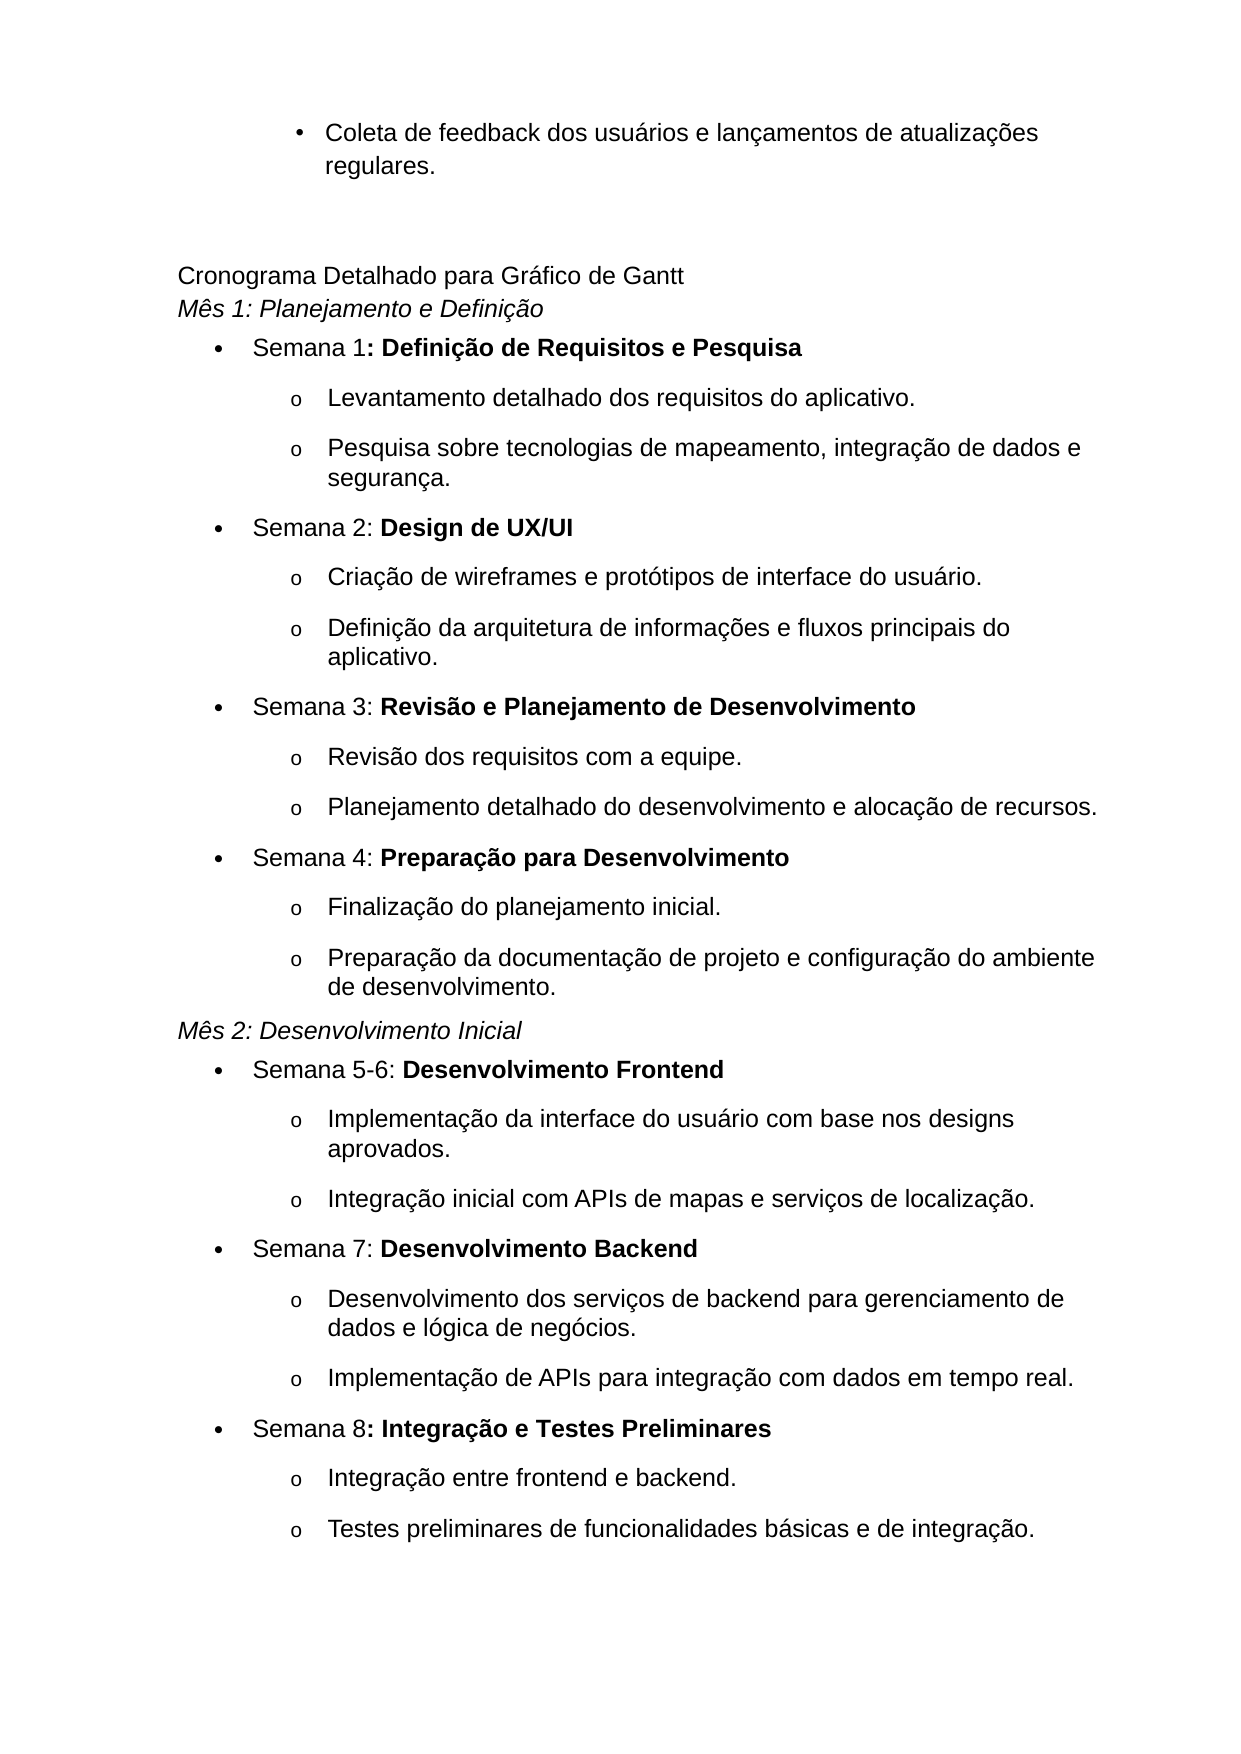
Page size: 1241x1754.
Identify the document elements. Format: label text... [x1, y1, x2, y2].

list Revisão dos requisitos com a equipe. [290, 741, 1122, 771]
subtitle Mês 1: Planejamento e Definição [177, 294, 1122, 323]
list Testes preliminares de funcionalidades básicas e de integração. [290, 1514, 1122, 1543]
list Semana 8: Integração e Testes Preliminares [215, 1413, 1122, 1442]
list Criação de wireframes e protótipos de interface do usuário. [290, 562, 1122, 592]
list Planejamento detalhado do desenvolvimento e alocação de recursos. [290, 792, 1122, 822]
list Levantamento detalhado dos requisitos do aplicativo. [290, 383, 1122, 412]
list Pesquisa sobre tecnologias de mapeamento, integração de dados e segurança. [290, 433, 1122, 492]
list Semana 3: Revisão e Planejamento de Desenvolvimento [215, 692, 1122, 721]
list Semana 1: Definição de Requisitos e Pesquisa [215, 333, 1122, 362]
list Semana 2: Design de UX/UI [215, 512, 1122, 541]
list Semana 5-6: Desenvolvimento Frontend [215, 1055, 1122, 1083]
subtitle Cronograma Detalhado para Gráfico de Gantt [177, 261, 1122, 290]
list Semana 4: Preparação para Desenvolvimento [215, 842, 1122, 871]
list Definição da arquitetura de informações e fluxos principais do aplicativo. [290, 613, 1122, 671]
list Finalização do planejamento inicial. [290, 892, 1122, 922]
list Integração entre frontend e backend. [290, 1463, 1122, 1493]
list Implementação de APIs para integração com dados em tempo real. [290, 1363, 1122, 1393]
list Semana 7: Desenvolvimento Backend [215, 1234, 1122, 1263]
list Desenvolvimento dos serviços de backend para gerenciamento de dados e lógica de negócios. [290, 1284, 1122, 1342]
list Integração inicial com APIs de mapas e serviços de localização. [290, 1184, 1122, 1213]
list Preparação da documentação de projeto e configuração do ambiente de desenvolvimento. [290, 943, 1122, 1001]
subtitle Mês 2: Desenvolvimento Inicial [177, 1016, 1122, 1044]
list Coleta de feedback dos usuários e lançamentos de atualizações regulares. [295, 118, 1122, 180]
list Implementação da interface do usuário com base nos designs aprovados. [290, 1104, 1122, 1163]
